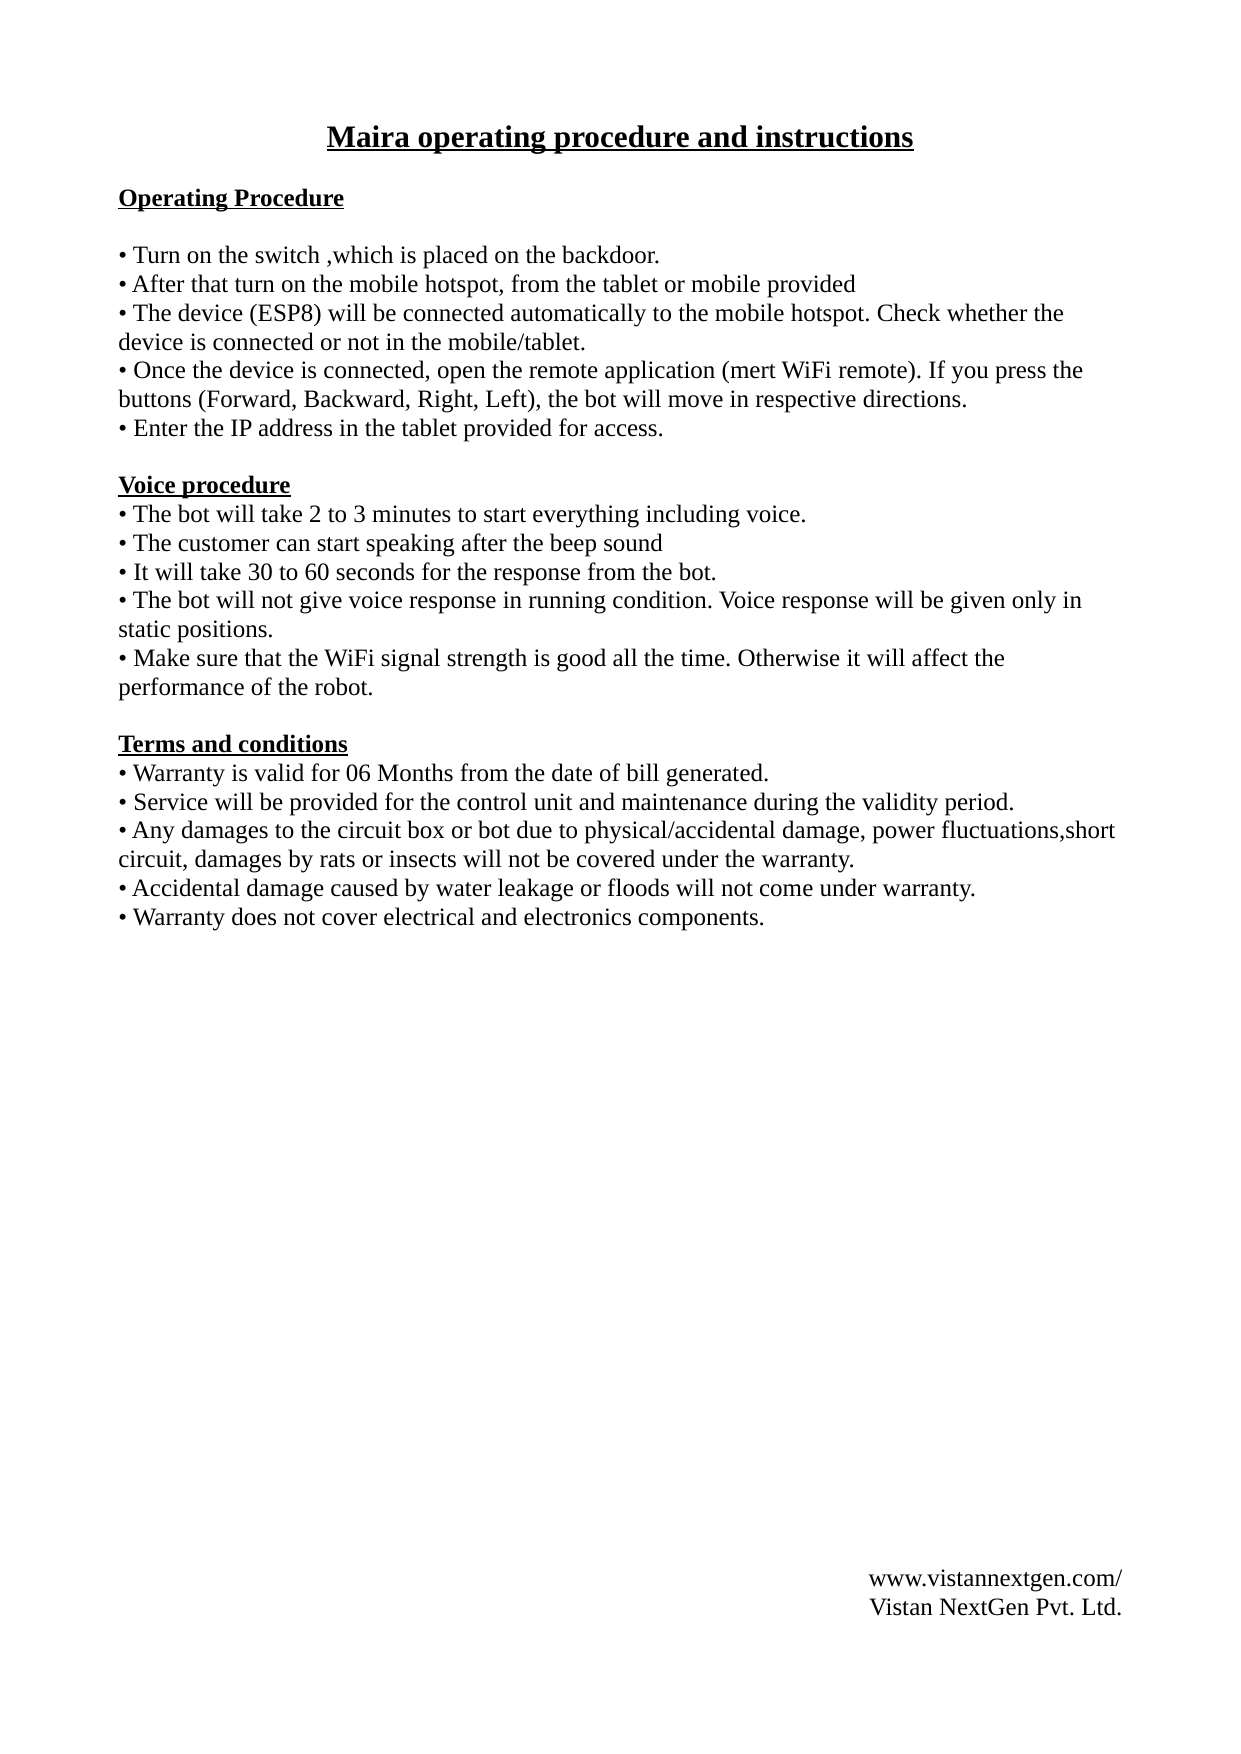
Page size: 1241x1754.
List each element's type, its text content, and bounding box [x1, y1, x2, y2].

text Operating Procedure [118, 183, 1122, 212]
text circuit, damages by rats or insects will not be covered under the warranty. [118, 844, 1122, 873]
text • Service will be provided for the control unit and maintenance during the validity period. [118, 787, 1122, 815]
text • Accidental damage caused by water leakage or floods will not come under warranty. [118, 873, 1122, 902]
text • The device (ESP8) will be connected automatically to the mobile hotspot. Check whether the device is connected or not in the mobile/tablet. [118, 298, 1122, 355]
text Voice procedure [118, 470, 1122, 499]
text • Warranty is valid for 06 Months from the date of bill generated. [118, 758, 1122, 787]
text Maira operating procedure and instructions [118, 118, 1122, 154]
text www.vistannextgen.com/ [118, 1563, 1122, 1592]
text Terms and conditions [118, 729, 1122, 758]
text • Any damages to the circuit box or bot due to physical/accidental damage, power fluctuations,short [118, 815, 1122, 844]
text • Make sure that the WiFi signal strength is good all the time. Otherwise it will affect the performance of the robot. [118, 643, 1122, 700]
text • The customer can start speaking after the beep sound [118, 528, 1122, 557]
text • Turn on the switch ,which is placed on the backdoor. [118, 240, 1122, 269]
text • It will take 30 to 60 seconds for the response from the bot. [118, 557, 1122, 585]
text • The bot will take 2 to 3 minutes to start everything including voice. [118, 499, 1122, 528]
text • Once the device is connected, open the remote application (mert WiFi remote). If you press the buttons (Forward, Backward, Right, Left), the bot will move in respective directions. [118, 355, 1122, 413]
text • Enter the IP address in the tablet provided for access. [118, 413, 1122, 442]
text • Warranty does not cover electrical and electronics components. [118, 902, 1122, 930]
text • After that turn on the mobile hotspot, from the tablet or mobile provided [118, 269, 1122, 298]
text Vistan NextGen Pvt. Ltd. [118, 1592, 1122, 1620]
text • The bot will not give voice response in running condition. Voice response will be given only in static positions. [118, 585, 1122, 643]
